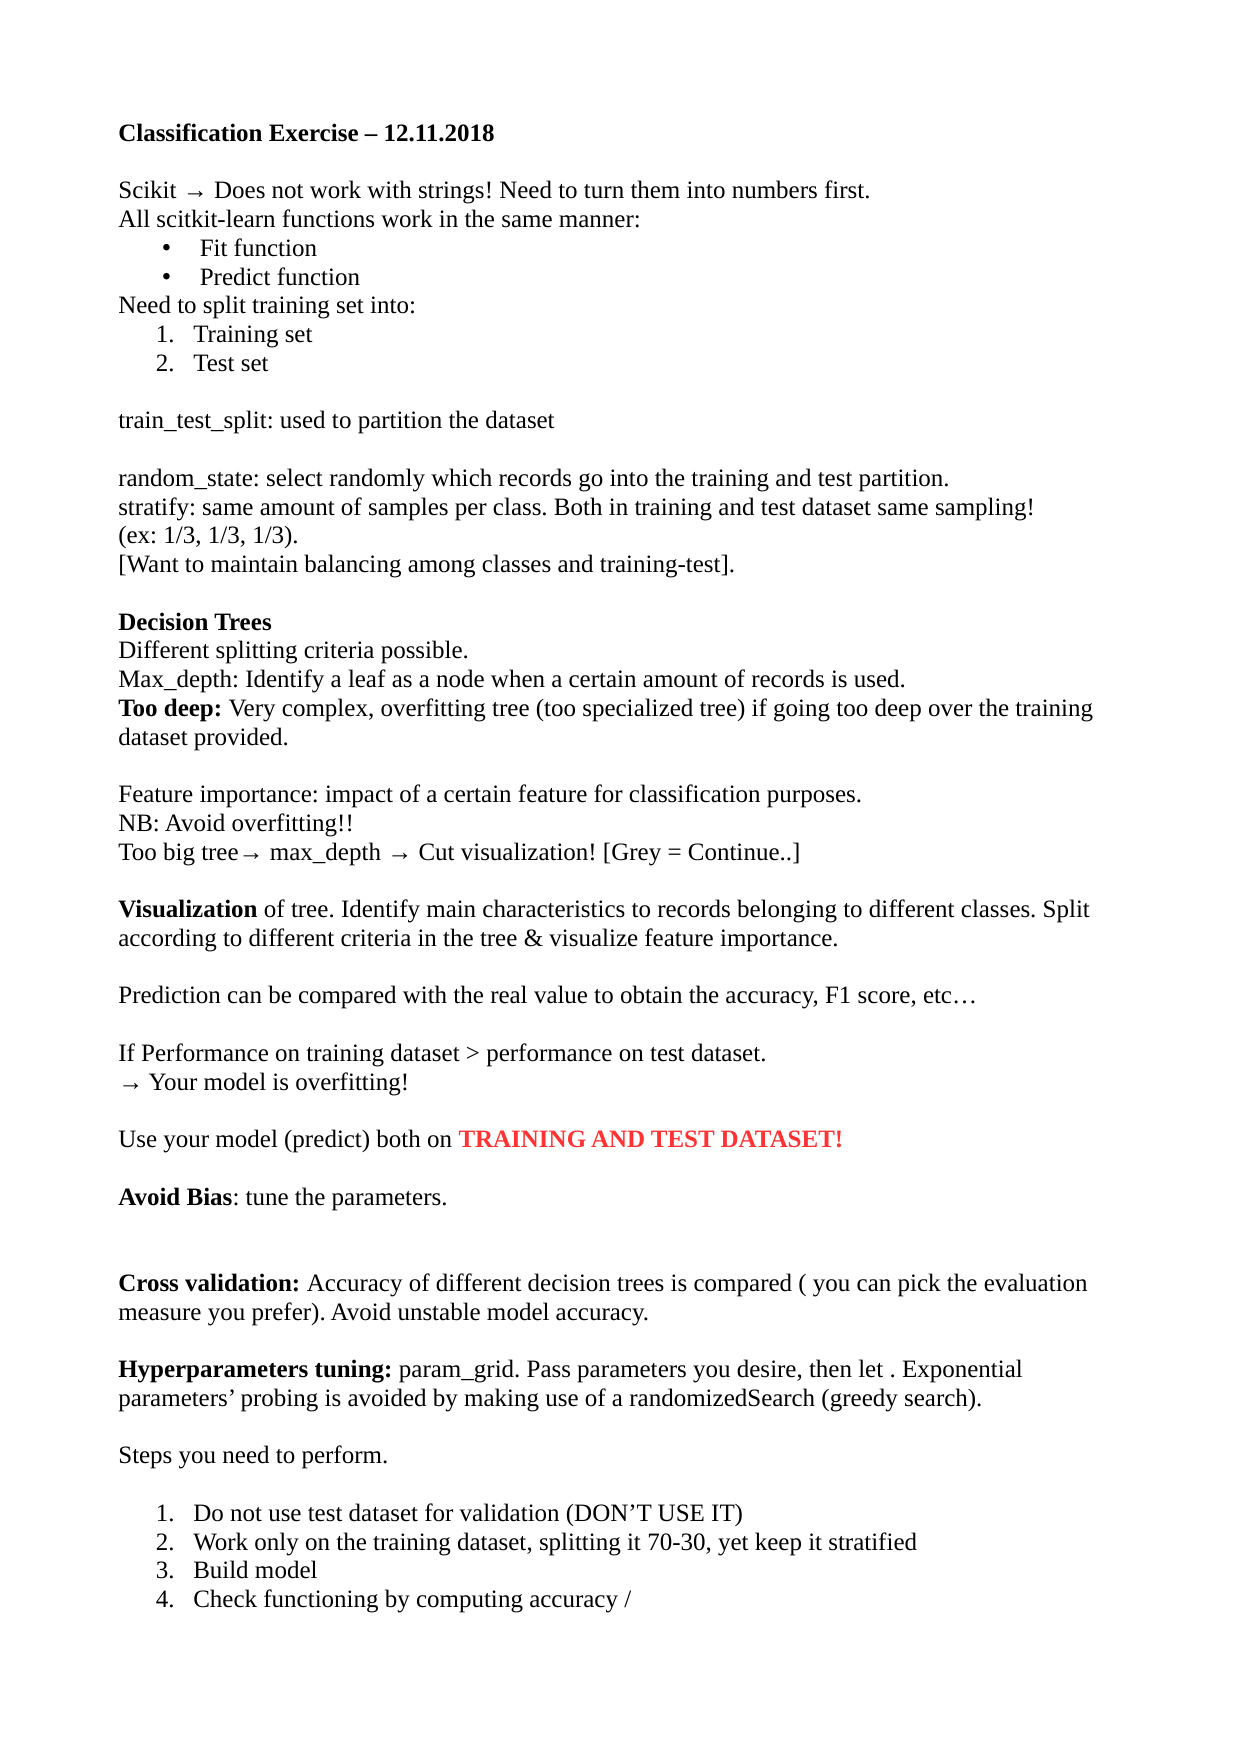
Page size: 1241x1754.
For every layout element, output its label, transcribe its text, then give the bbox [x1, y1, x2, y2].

list Do not use test dataset for validation (DON’T USE IT) [156, 1498, 1122, 1527]
text Hyperparameters tuning: param_grid. Pass parameters you desire, then let . Exponential parameters’ probing is avoided by making use of a randomizedSearch (greedy search). [118, 1354, 1122, 1412]
text Too deep: Very complex, overfitting tree (too specialized tree) if going too deep over the training dataset provided. [118, 693, 1122, 751]
text [Want to maintain balancing among classes and training-test]. [118, 549, 1122, 578]
list Test set [156, 348, 1122, 377]
text Too big tree→ max_depth → Cut visualization! [Grey = Continue..] [118, 837, 1122, 866]
text Need to split training set into: [118, 291, 1122, 319]
text Scikit → Does not work with strings! Need to turn them into numbers first. [118, 176, 1122, 204]
text random_state: select randomly which records go into the training and test partition. [118, 463, 1122, 492]
text Avoid Bias: tune the parameters. [118, 1182, 1122, 1211]
list Fit function [162, 233, 1122, 262]
text Prediction can be compared with the real value to obtain the accuracy, F1 score, etc… [118, 981, 1122, 1009]
text → Your model is overfitting! [118, 1067, 1122, 1096]
text If Performance on training dataset > performance on test dataset. [118, 1038, 1122, 1067]
list Build model [156, 1556, 1122, 1584]
text Max_depth: Identify a leaf as a node when a certain amount of records is used. [118, 664, 1122, 693]
text All scitkit-learn functions work in the same manner: [118, 204, 1122, 233]
list Training set [156, 319, 1122, 348]
text (ex: 1/3, 1/3, 1/3). [118, 521, 1122, 549]
text Classification Exercise – 12.11.2018 [118, 118, 1122, 147]
text stratify: same amount of samples per class. Both in training and test dataset same sampling! [118, 492, 1122, 521]
text Different splitting criteria possible. [118, 636, 1122, 664]
list Predict function [162, 262, 1122, 291]
text Decision Trees [118, 607, 1122, 636]
text Feature importance: impact of a certain feature for classification purposes. [118, 779, 1122, 808]
text Cross validation: Accuracy of different decision trees is compared ( you can pick the evaluation measure you prefer). Avoid unstable model accuracy. [118, 1268, 1122, 1326]
list Check functioning by computing accuracy / [156, 1584, 1122, 1613]
text train_test_split: used to partition the dataset [118, 406, 1122, 434]
text Use your model (predict) both on TRAINING AND TEST DATASET! [118, 1124, 1122, 1153]
text Visualization of tree. Identify main characteristics to records belonging to different classes. Split according to different criteria in the tree & visualize feature importance. [118, 894, 1122, 952]
text NB: Avoid overfitting!! [118, 808, 1122, 837]
list Work only on the training dataset, splitting it 70-30, yet keep it stratified [156, 1527, 1122, 1556]
text Steps you need to perform. [118, 1441, 1122, 1469]
